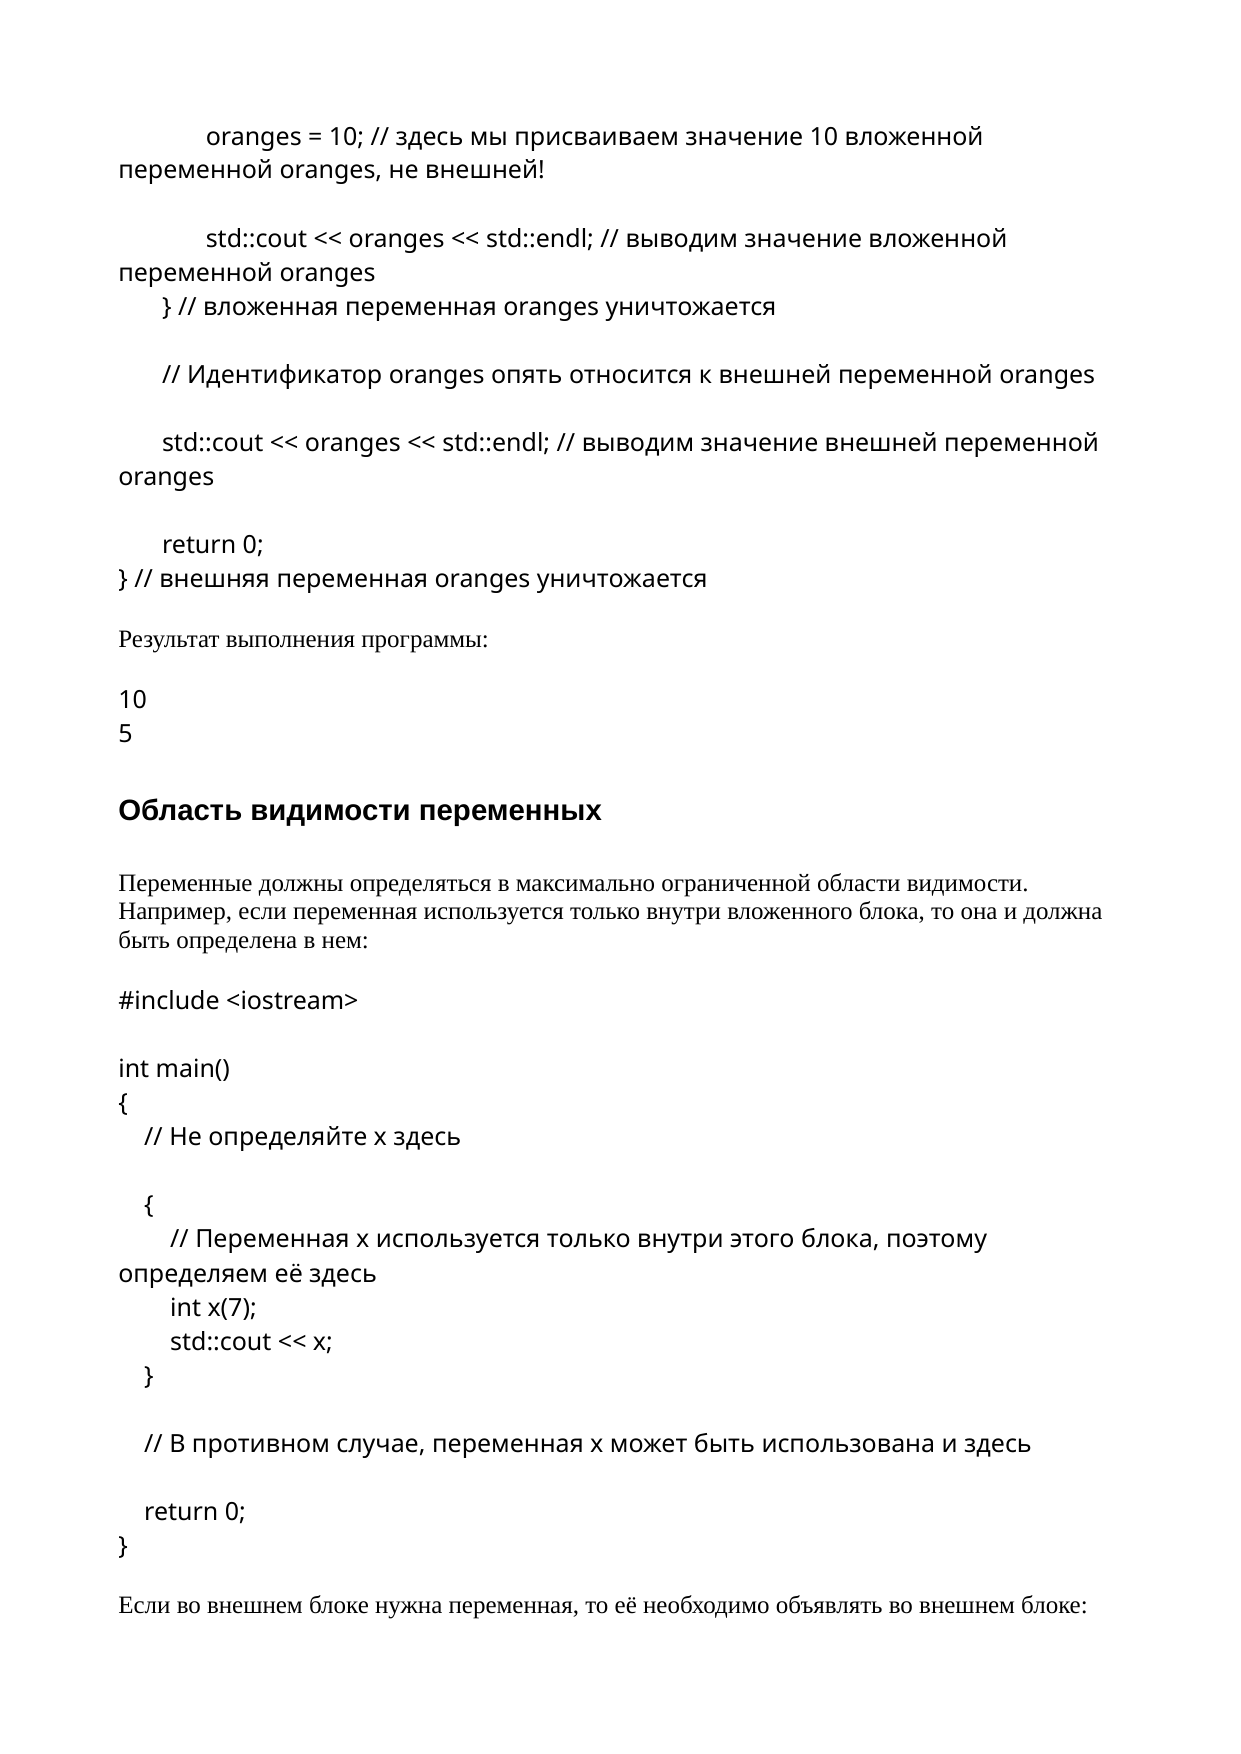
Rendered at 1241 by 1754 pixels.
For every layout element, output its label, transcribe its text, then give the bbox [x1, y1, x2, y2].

text // Не определяйте x здесь [118, 1119, 1122, 1153]
text } [118, 1528, 1122, 1562]
text 5 [118, 715, 1122, 749]
text int main() [118, 1051, 1122, 1085]
text oranges = 10; // здесь мы присваиваем значение 10 вложенной переменной oranges, не внешней! [118, 118, 1122, 186]
text // Переменная x используется только внутри этого блока, поэтому определяем её здесь [118, 1221, 1122, 1289]
text 10 [118, 681, 1122, 715]
subtitle Область видимости переменных [118, 793, 1122, 826]
text { [118, 1187, 1122, 1221]
text std::cout << x; [118, 1323, 1122, 1357]
text #include <iostream> [118, 983, 1122, 1017]
text int x(7); [118, 1289, 1122, 1323]
text // Идентификатор oranges опять относится к внешней переменной oranges [118, 357, 1122, 391]
text } [118, 1357, 1122, 1391]
text Если во внешнем блоке нужна переменная, то её необходимо объявлять во внешнем блоке: [118, 1591, 1122, 1619]
text } // вложенная переменная oranges уничтожается [118, 288, 1122, 322]
text return 0; [118, 1494, 1122, 1528]
text { [118, 1085, 1122, 1119]
text Результат выполнения программы: [118, 624, 1122, 652]
text std::cout << oranges << std::endl; // выводим значение внешней переменной oranges [118, 425, 1122, 493]
text // В противном случае, переменная x может быть использована и здесь [118, 1426, 1122, 1459]
text return 0; [118, 527, 1122, 561]
text std::cout << oranges << std::endl; // выводим значение вложенной переменной oranges [118, 220, 1122, 288]
text } // внешняя переменная oranges уничтожается [118, 561, 1122, 595]
text Переменные должны определяться в максимально ограниченной области видимости. Например, если переменная используется только внутри вложенного блока, то она и должна быть определена в нем: [118, 868, 1122, 954]
